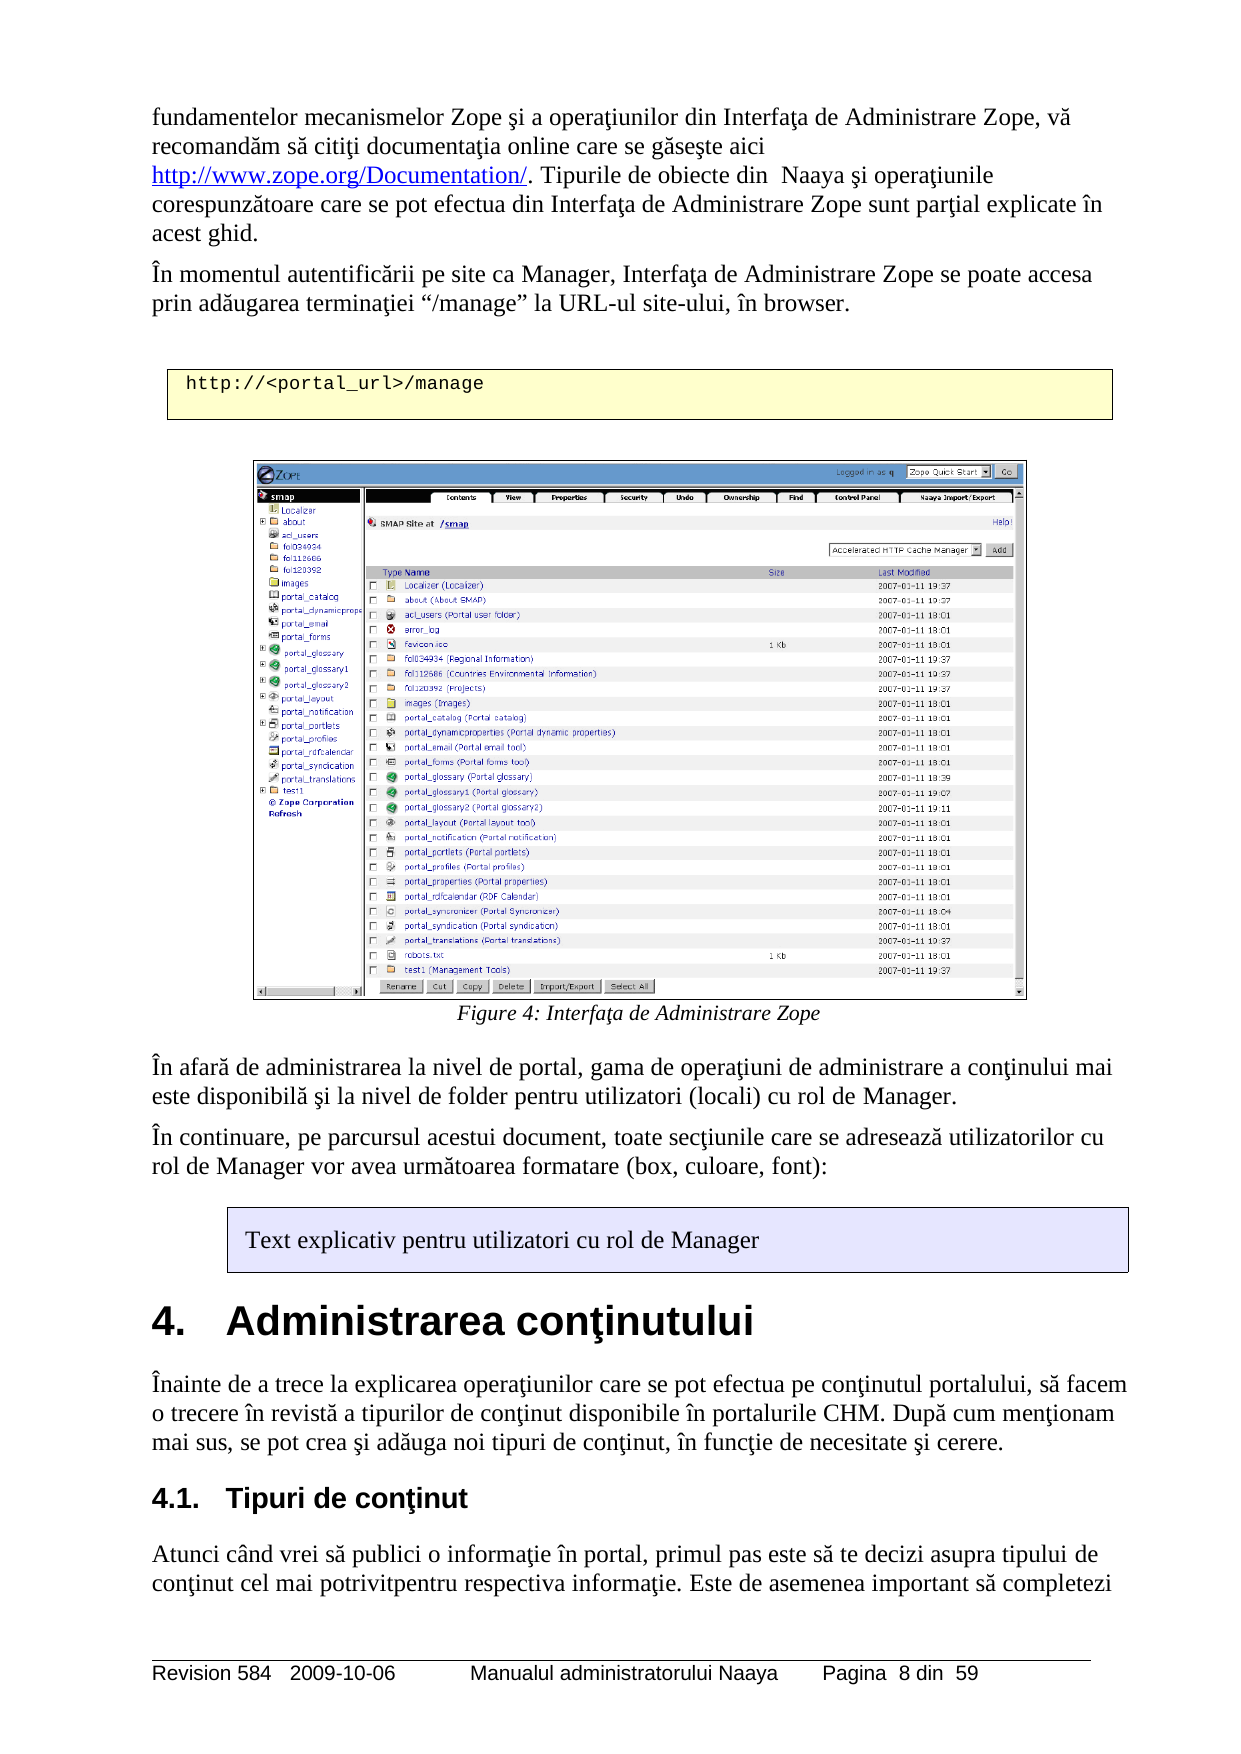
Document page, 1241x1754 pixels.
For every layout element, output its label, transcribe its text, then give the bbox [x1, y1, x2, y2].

text În continuare, pe parcursul acestui document, toate secţiunile care se adresează utilizatorilor cu rol de Manager vor avea următoarea formatare (box, culoare, font): [152, 1122, 1128, 1180]
text În momentul autentificării pe site ca Manager, Interfaţa de Administrare Zope se poate accesa prin adăugarea terminaţiei “/manage” la URL-ul site-ului, în browser. [152, 259, 1128, 317]
subtitle Tipuri de conţinut [152, 1481, 1128, 1514]
text Înainte de a trece la explicarea operaţiunilor care se pot efectua pe conţinutul portalului, să facem o trecere în revistă a tipurilor de conţinut disponibile în portalurile CHM. După cum menţionam mai sus, se pot crea şi adăuga noi tipuri de conţinut, în funcţie de necesitate şi cerere. [152, 1369, 1128, 1456]
subtitle Administrarea conţinutului [151, 1296, 1128, 1344]
text Figure 4: Interfaţa de Administrare Zope [252, 461, 1027, 1026]
list http://<portal_url>/manage [168, 370, 1112, 391]
text În afară de administrarea la nivel de portal, gama de operaţiuni de administrare a conţinului mai este disponibilă şi la nivel de folder pentru utilizatori (locali) cu rol de Manager. [152, 1052, 1128, 1110]
text Text explicativ pentru utilizatori cu rol de Manager [228, 1208, 1128, 1272]
text fundamentelor mecanismelor Zope şi a operaţiunilor din Interfaţa de Administrare Zope, vă recomandăm să citiţi documentaţia online care se găseşte aici http://www.zope.org/Documentation/. Tipurile de obiecte din Naaya şi operaţiunile corespunzătoare care se pot efectua din Interfaţa de Administrare Zope sunt parţial explicate în acest ghid. [152, 102, 1128, 247]
text Atunci când vrei să publici o informaţie în portal, primul pas este să te decizi asupra tipului de conţinut cel mai potrivitpentru respectiva informaţie. Este de asemenea important să completezi [152, 1539, 1128, 1597]
